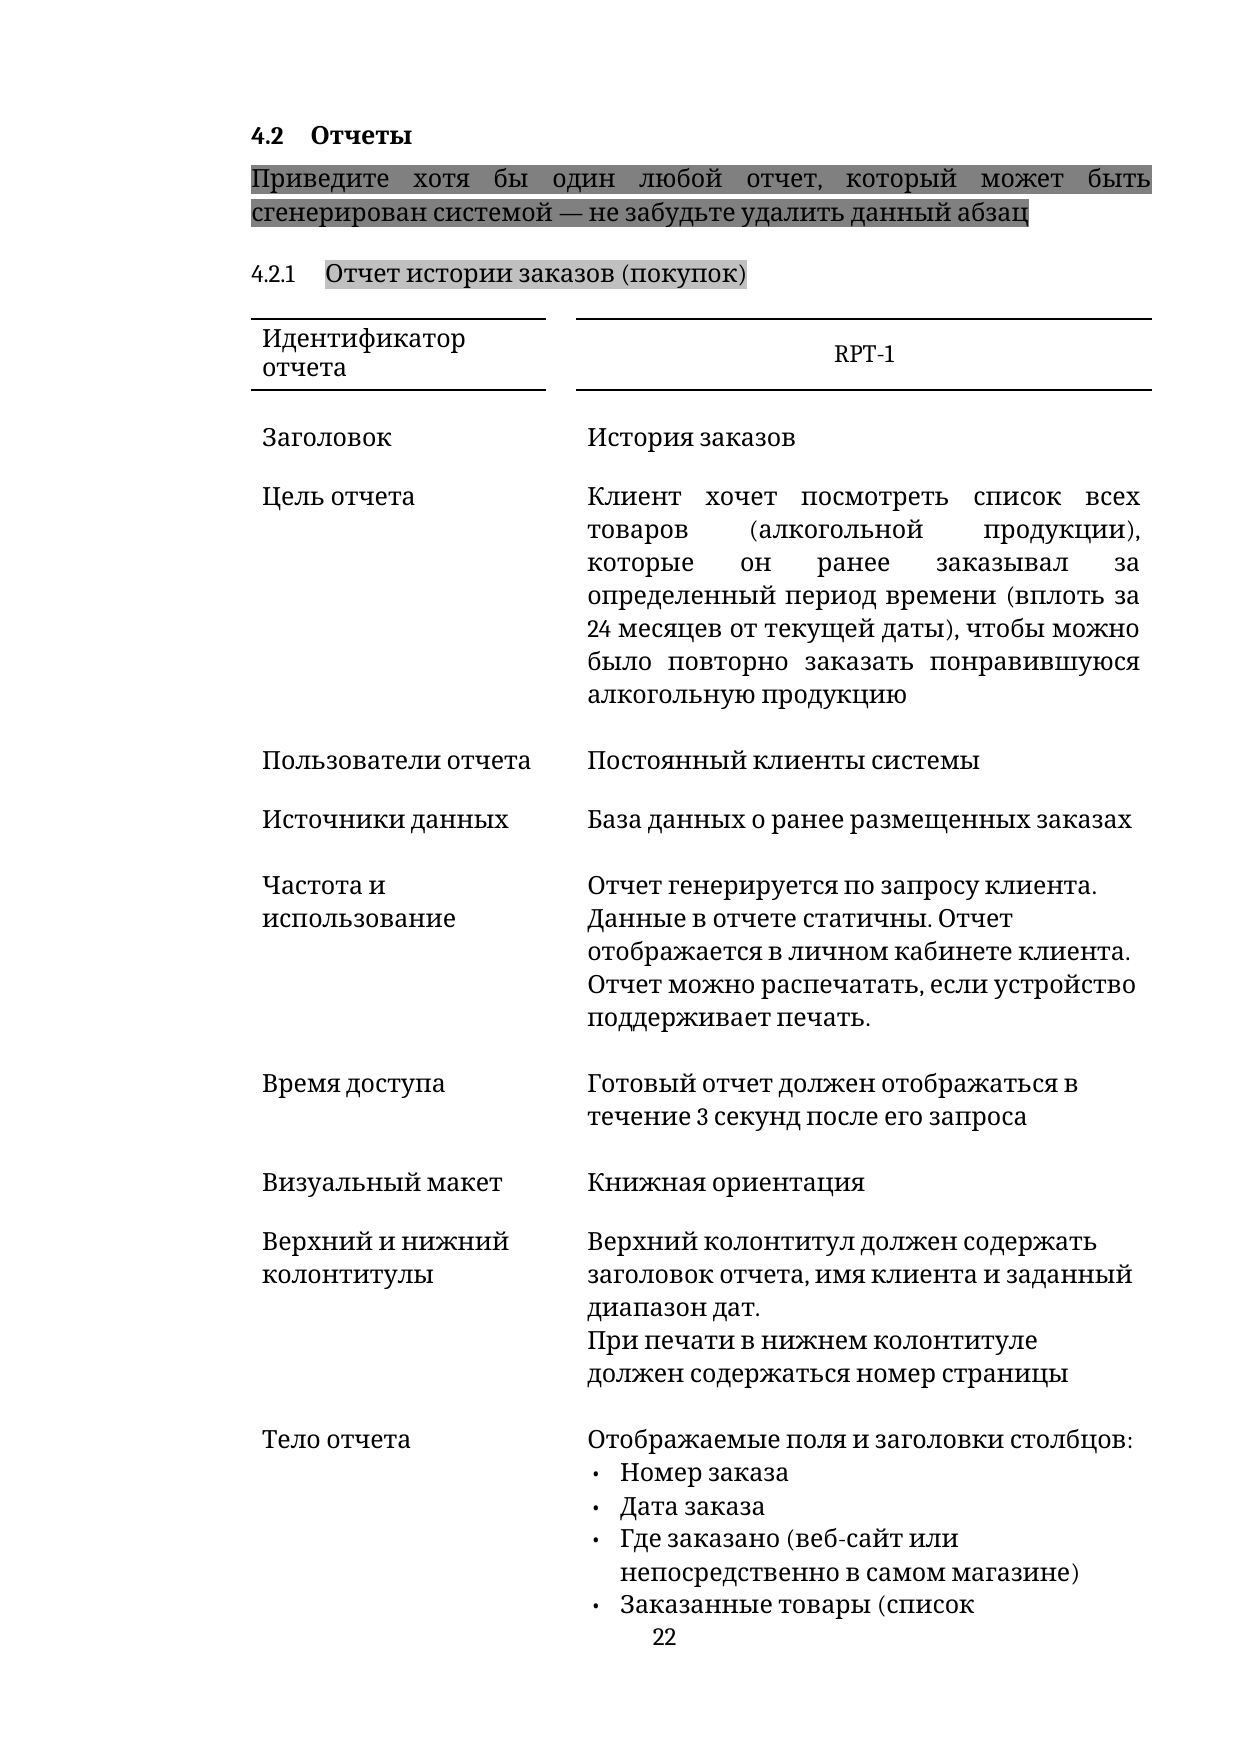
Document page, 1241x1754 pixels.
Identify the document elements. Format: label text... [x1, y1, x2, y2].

table_cell Книжная ориентация [576, 1169, 1152, 1228]
table_cell [251, 391, 546, 424]
table_cell История заказов [576, 424, 1152, 483]
table_cell Готовый отчет должен отображаться в течение 3 секунд после его запроса [576, 1070, 1152, 1169]
table_cell База данных о ранее размещенных заказах [576, 806, 1152, 872]
table_cell Заголовок [251, 424, 576, 483]
table_cell [576, 391, 1152, 424]
table_cell Отчет генерируется по запросу клиента. Данные в отчете статичны. Отчет отображается в личном кабинете клиента. Отчет можно распечатать, если устройство поддерживает печать. [576, 872, 1152, 1070]
table_header RPT-1 [576, 320, 1152, 388]
subtitle Отчеты [251, 122, 1152, 151]
table_header Идентификатор отчета [251, 320, 546, 388]
table_cell Клиент хочет посмотреть список всех товаров (алкогольной продукции), которые он ранее заказывал за определенный период времени (вплоть за 24 месяцев от текущей даты), чтобы можно было повторно заказать понравившуюся алкогольную продукцию [576, 483, 1152, 747]
table_cell [546, 389, 576, 424]
table_cell Верхний и нижний колонтитулы [251, 1228, 576, 1426]
table_cell Пользователи отчета [251, 747, 576, 806]
table_header [546, 318, 576, 388]
table_cell Визуальный макет [251, 1169, 576, 1228]
table_cell Постоянный клиенты системы [576, 747, 1152, 806]
table_cell Отображаемые поля и заголовки столбцов: Номер заказа Дата заказа Где заказано (веб-сайт или непосредственно в самом магазине) Заказанные товары (список алкогольной продукции в заказе с указанием их количества и цен) Общая цена Налог (включен в общую стоимость) Стоимость доставки Итоговая стоимость (сумма общей стоимости и доставки) Критерий выборки: диапазон дат, определённый клиентом, включая начальную и конечную дату Критерий сортировки: обратный хронологический порядок [576, 1426, 1152, 1620]
table_cell Тело отчета [251, 1426, 576, 1620]
table_cell Цель отчета [251, 483, 576, 747]
list Отчет истории заказов (покупок) [251, 260, 1152, 289]
table_cell Верхний колонтитул должен содержать заголовок отчета, имя клиента и заданный диапазон дат. При печати в нижнем колонтитуле должен содержаться номер страницы [576, 1228, 1152, 1426]
table_cell Время доступа [251, 1070, 576, 1169]
text Приведите хотя бы один любой отчет, который может быть сгенерирован системой — не забудьте удалить данный абзац [251, 165, 1152, 227]
table_cell Частота и использование [251, 872, 576, 1070]
table_cell Источники данных [251, 806, 576, 872]
